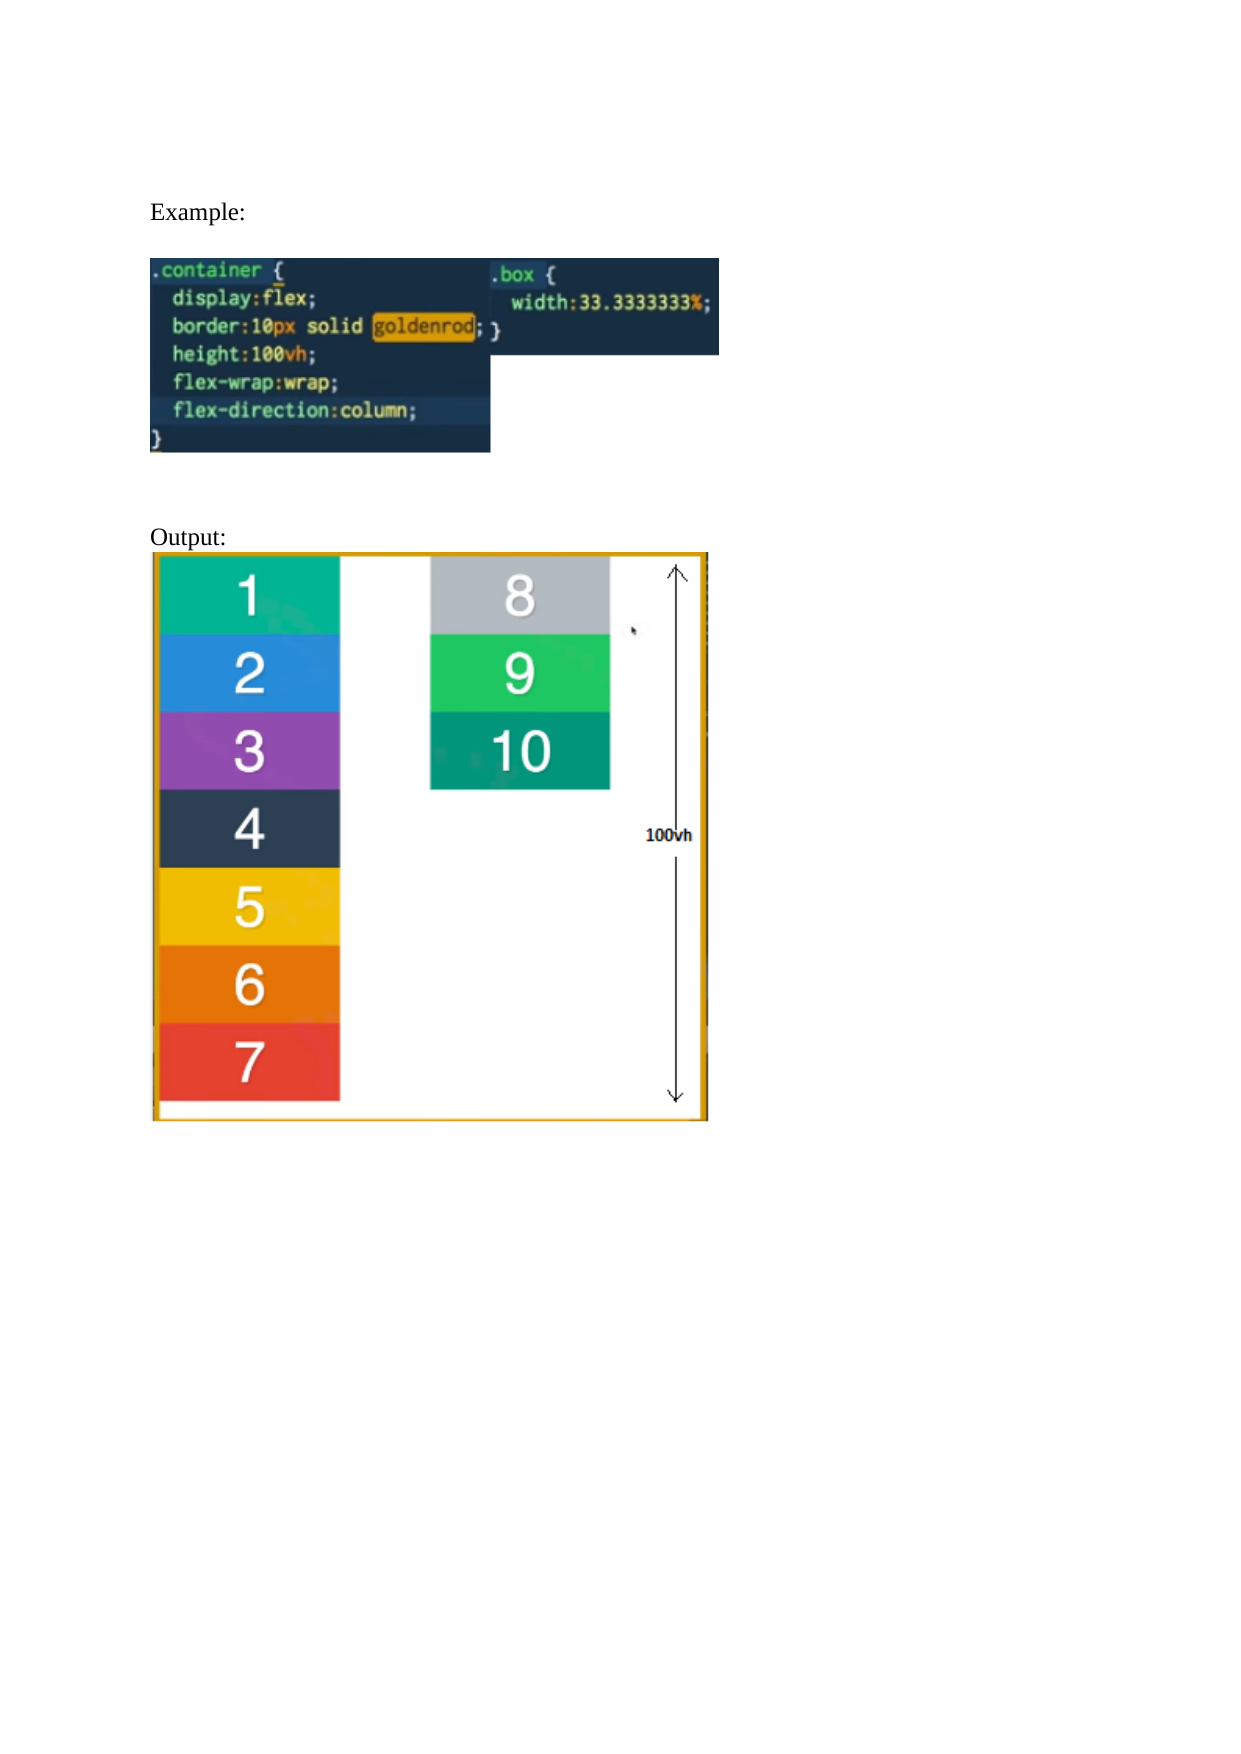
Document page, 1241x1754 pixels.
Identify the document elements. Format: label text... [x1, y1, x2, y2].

text Example: [150, 197, 1090, 226]
picture [150, 258, 719, 456]
text Output: [150, 522, 1090, 550]
picture [150, 552, 713, 1123]
